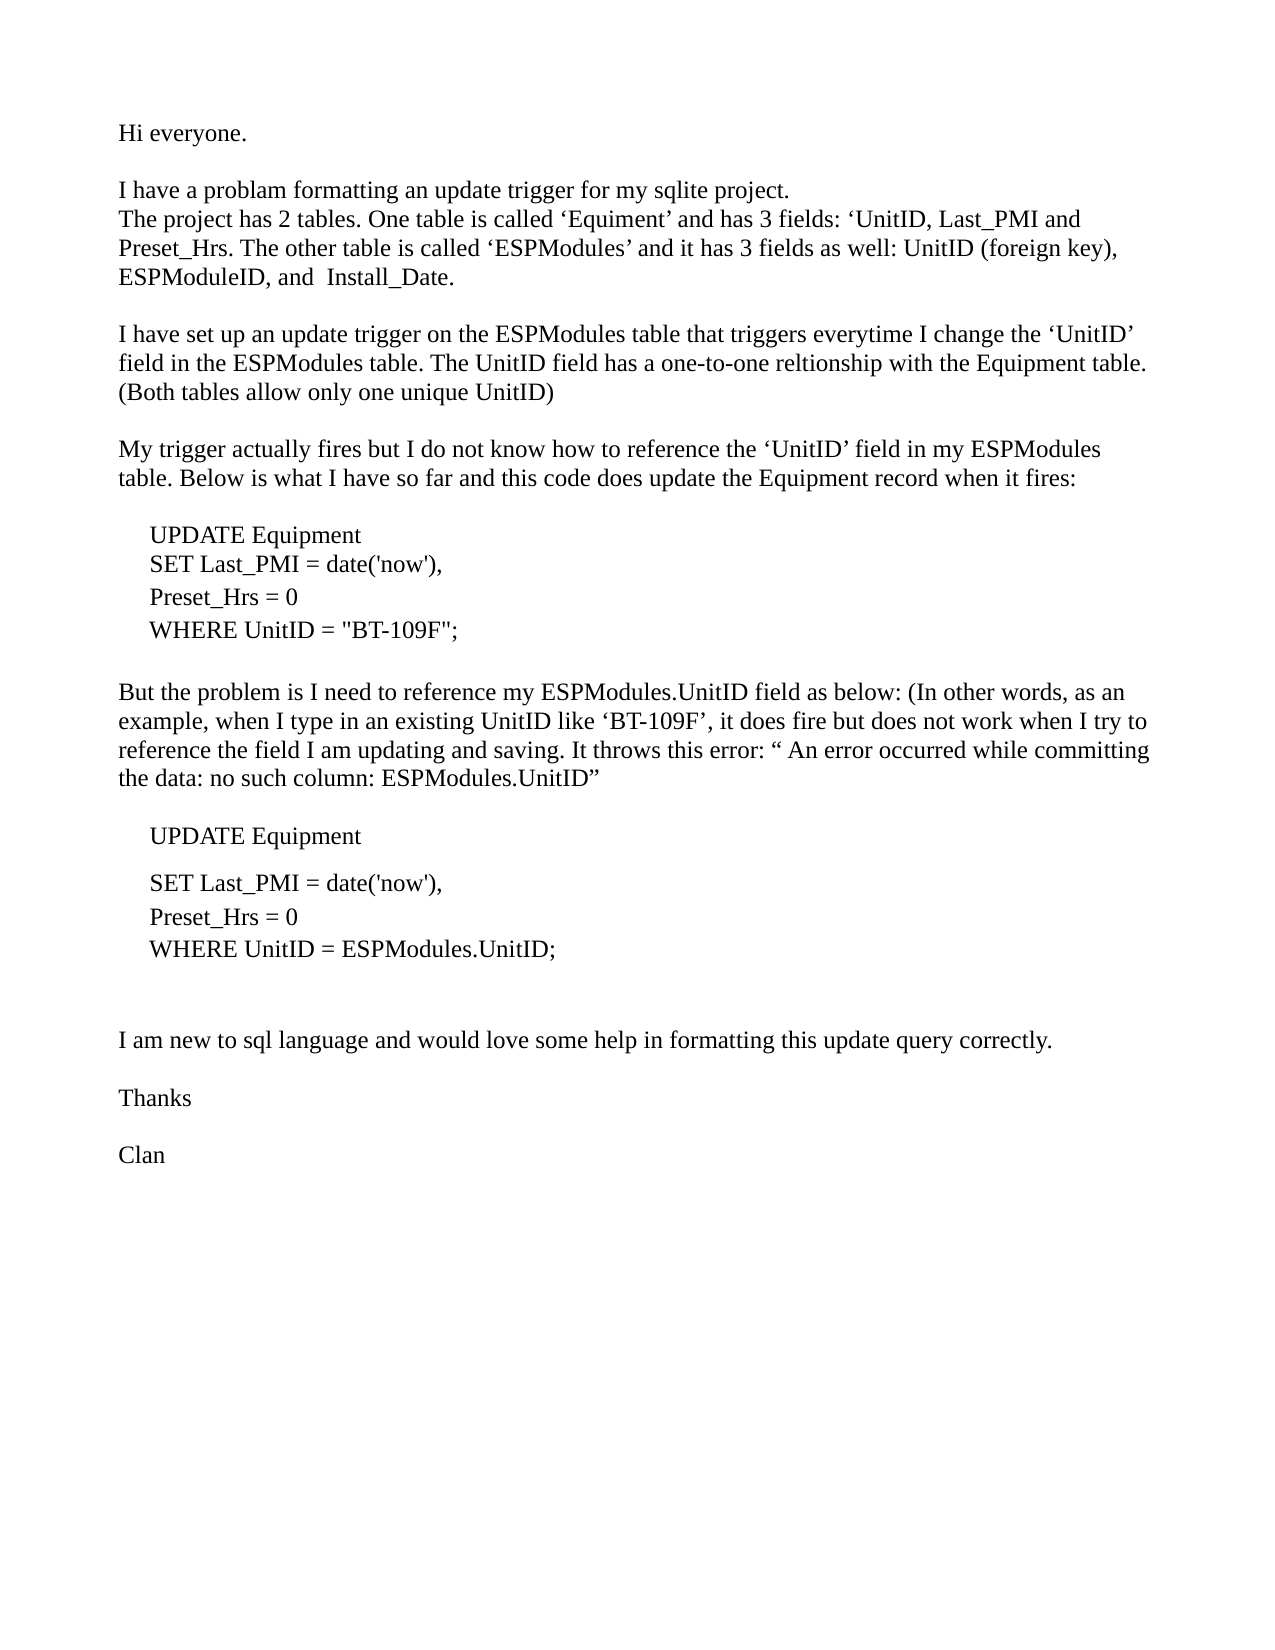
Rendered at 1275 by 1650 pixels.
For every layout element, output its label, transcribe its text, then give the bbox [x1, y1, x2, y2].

text Preset_Hrs = 0 [118, 582, 1157, 611]
text My trigger actually fires but I do not know how to reference the ‘UnitID’ field in my ESPModules table. Below is what I have so far and this code does update the Equipment record when it fires: [118, 434, 1157, 492]
text SET Last_PMI = date('now'), [118, 868, 1157, 897]
text Preset_Hrs = 0 [118, 902, 1157, 930]
text I have a problam formatting an update trigger for my sqlite project. [118, 176, 1157, 204]
text Thanks [118, 1083, 1157, 1111]
text WHERE UnitID = "BT-109F"; [118, 615, 1157, 644]
text SET Last_PMI = date('now'), [118, 549, 1157, 578]
text WHERE UnitID = ESPModules.UnitID; [118, 934, 1157, 963]
text I have set up an update trigger on the ESPModules table that triggers everytime I change the ‘UnitID’ field in the ESPModules table. The UnitID field has a one-to-one reltionship with the Equipment table. (Both tables allow only one unique UnitID) [118, 319, 1157, 406]
text Clan [118, 1140, 1157, 1169]
text I am new to sql language and would love some help in formatting this update query correctly. [118, 1025, 1157, 1054]
text UPDATE Equipment [118, 521, 1157, 549]
text But the problem is I need to reference my ESPModules.UnitID field as below: (In other words, as an example, when I type in an existing UnitID like ‘BT-109F’, it does fire but does not work when I try to reference the field I am updating and saving. It throws this error: “ An error occurred while committing the data: no such column: ESPModules.UnitID” [118, 677, 1157, 792]
text The project has 2 tables. One table is called ‘Equiment’ and has 3 fields: ‘UnitID, Last_PMI and Preset_Hrs. The other table is called ‘ESPModules’ and it has 3 fields as well: UnitID (foreign key), ESPModuleID, and Install_Date. [118, 204, 1157, 291]
text UPDATE Equipment [118, 821, 1157, 850]
text Hi everyone. [118, 118, 1157, 147]
